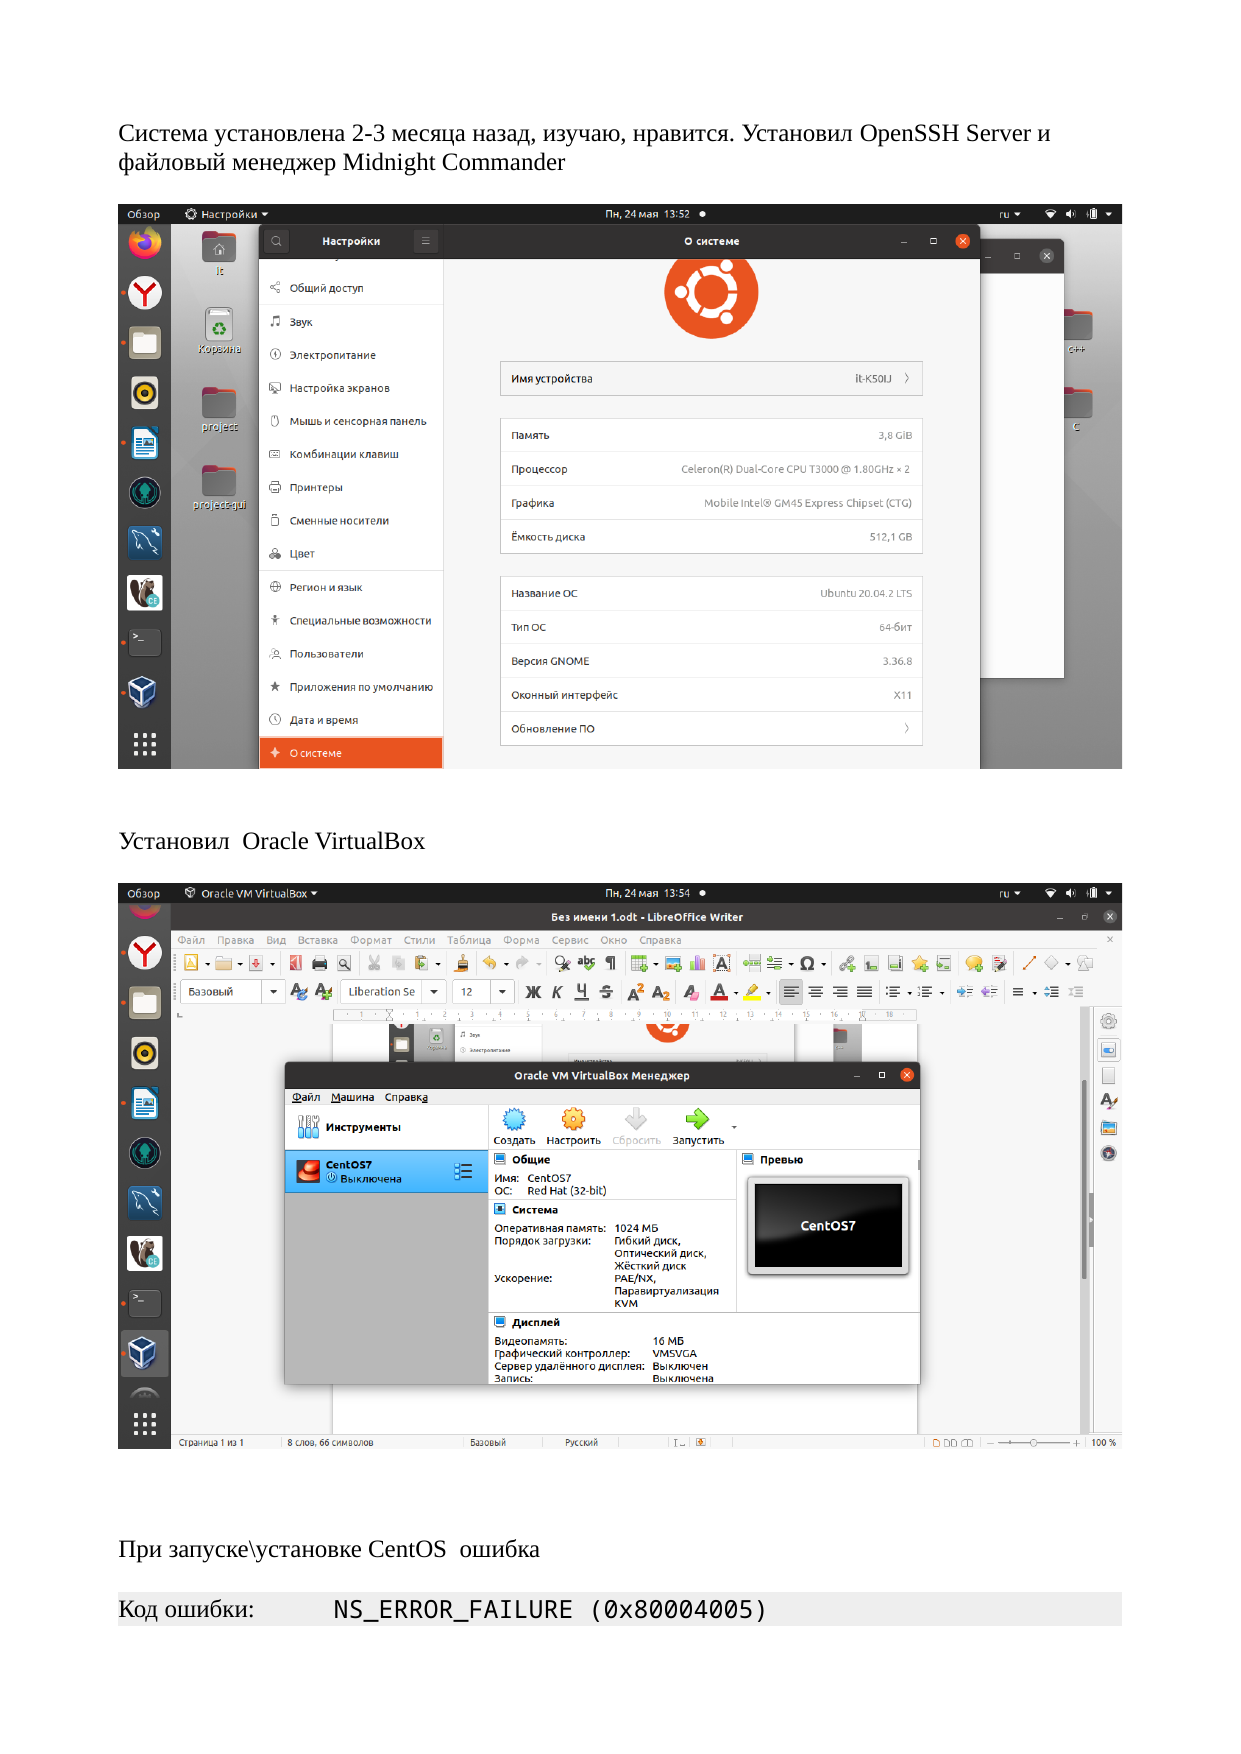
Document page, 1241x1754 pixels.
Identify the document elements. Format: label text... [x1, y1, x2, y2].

text При запуске\установке CentOS ошибка [118, 1534, 1122, 1563]
text Установил Oracle VirtualBox [118, 826, 1122, 855]
table_header NS_ERROR_FAILURE (0x80004005) [333, 1592, 1122, 1626]
picture [118, 883, 1123, 1449]
table_header Код ошибки: [118, 1592, 333, 1626]
picture [118, 204, 1123, 769]
text Система установлена 2-3 месяца назад, изучаю, нравится. Установил OpenSSH Server и файловый менеджер Midnight Commander [118, 118, 1122, 176]
